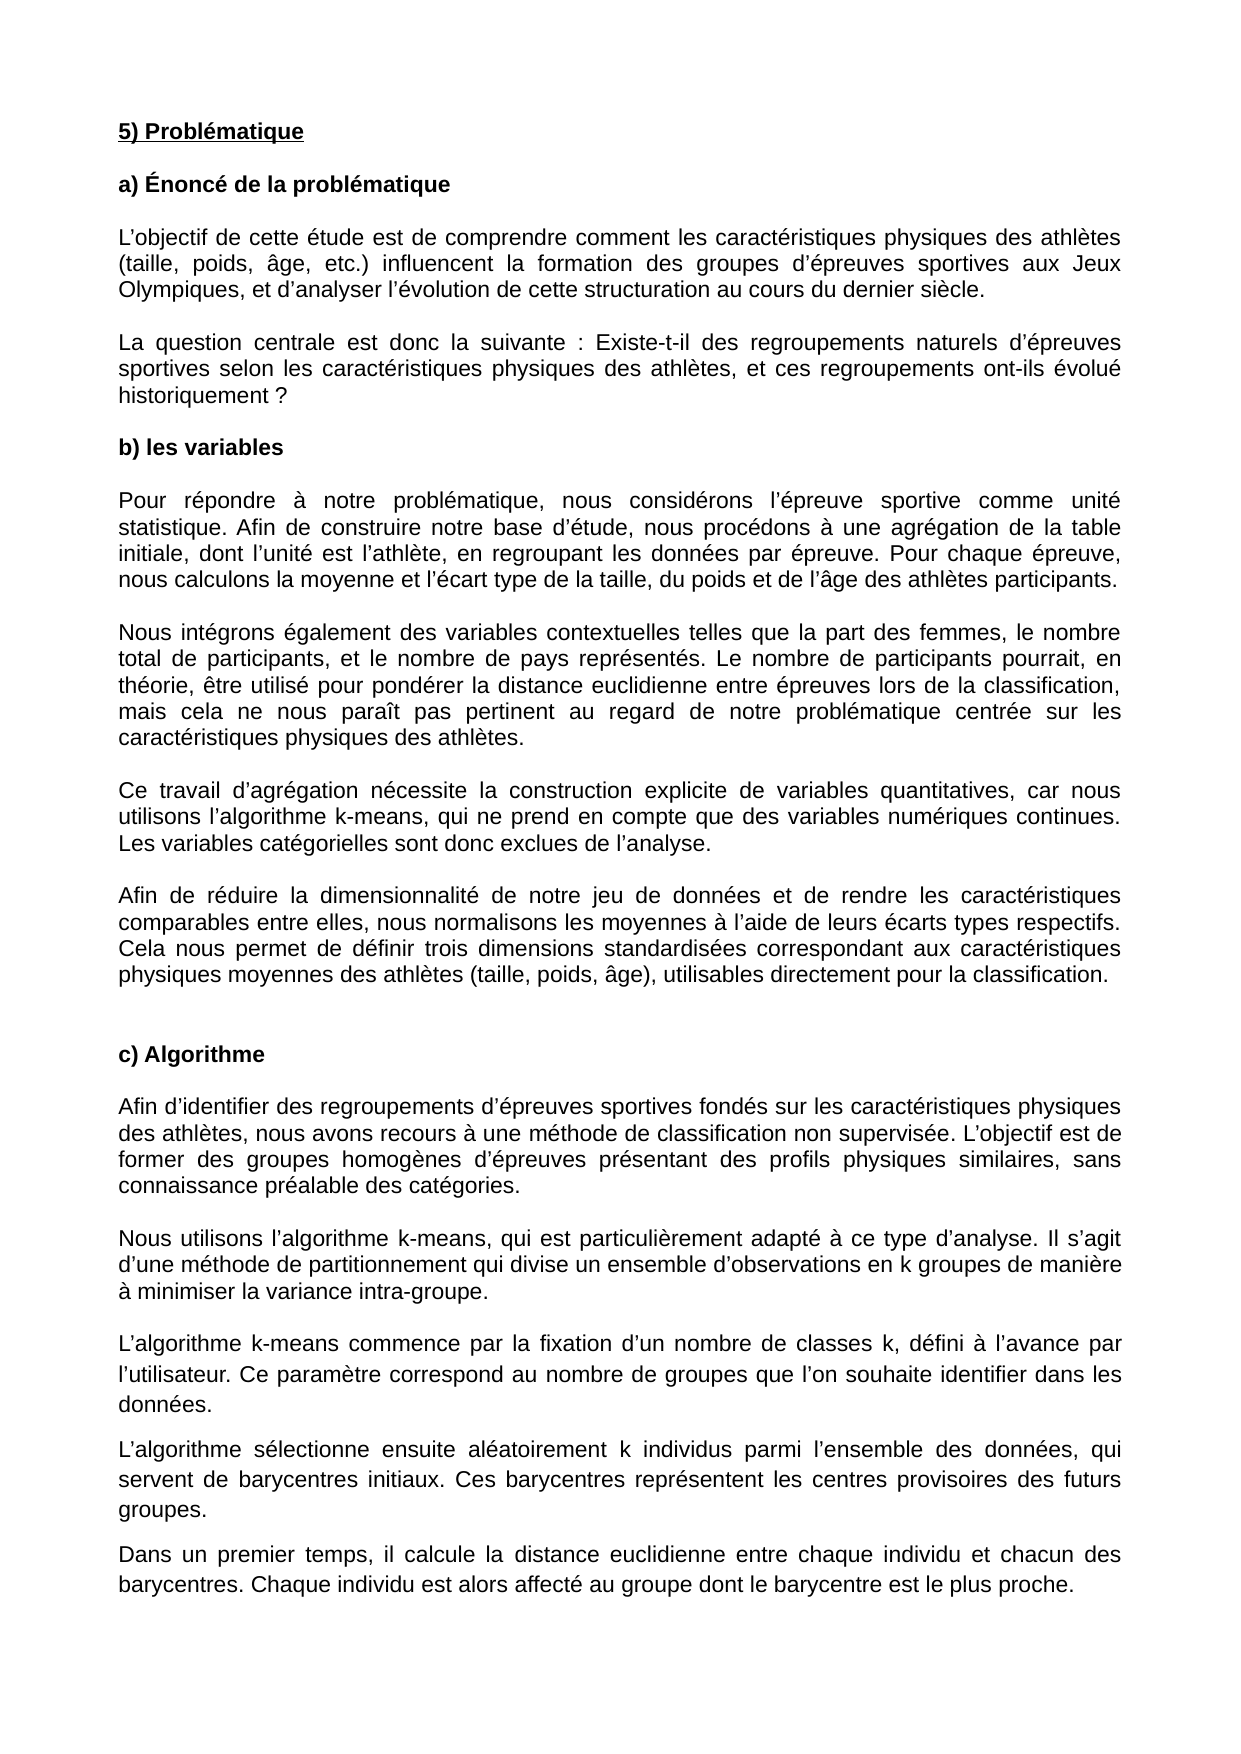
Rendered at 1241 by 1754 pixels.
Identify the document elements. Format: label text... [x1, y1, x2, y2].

text L’algorithme sélectionne ensuite aléatoirement k individus parmi l’ensemble des données, qui servent de barycentres initiaux. Ces barycentres représentent les centres provisoires des futurs groupes. [118, 1436, 1122, 1522]
text L’objectif de cette étude est de comprendre comment les caractéristiques physiques des athlètes (taille, poids, âge, etc.) influencent la formation des groupes d’épreuves sportives aux Jeux Olympiques, et d’analyser l’évolution de cette structuration au cours du dernier siècle. [118, 223, 1122, 303]
text c) Algorithme [118, 1041, 1122, 1067]
text Pour répondre à notre problématique, nous considérons l’épreuve sportive comme unité statistique. Afin de construire notre base d’étude, nous procédons à une agrégation de la table initiale, dont l’unité est l’athlète, en regroupant les données par épreuve. Pour chaque épreuve, nous calculons la moyenne et l’écart type de la taille, du poids et de l’âge des athlètes participants. [118, 487, 1122, 592]
text Dans un premier temps, il calcule la distance euclidienne entre chaque individu et chacun des barycentres. Chaque individu est alors affecté au groupe dont le barycentre est le plus proche. [118, 1541, 1122, 1597]
text Nous utilisons l’algorithme k-means, qui est particulièrement adapté à ce type d’analyse. Il s’agit d’une méthode de partitionnement qui divise un ensemble d’observations en k groupes de manière à minimiser la variance intra-groupe. [118, 1225, 1122, 1304]
text L’algorithme k-means commence par la fixation d’un nombre de classes k, défini à l’avance par l’utilisateur. Ce paramètre correspond au nombre de groupes que l’on souhaite identifier dans les données. [118, 1330, 1122, 1417]
text b) les variables [118, 434, 1122, 461]
text Nous intégrons également des variables contextuelles telles que la part des femmes, le nombre total de participants, et le nombre de pays représentés. Le nombre de participants pourrait, en théorie, être utilisé pour pondérer la distance euclidienne entre épreuves lors de la classification, mais cela ne nous paraît pas pertinent au regard de notre problématique centrée sur les caractéristiques physiques des athlètes. [118, 619, 1122, 751]
text Ce travail d’agrégation nécessite la construction explicite de variables quantitatives, car nous utilisons l’algorithme k-means, qui ne prend en compte que des variables numériques continues. Les variables catégorielles sont donc exclues de l’analyse. [118, 777, 1122, 856]
text Afin de réduire la dimensionnalité de notre jeu de données et de rendre les caractéristiques comparables entre elles, nous normalisons les moyennes à l’aide de leurs écarts types respectifs. Cela nous permet de définir trois dimensions standardisées correspondant aux caractéristiques physiques moyennes des athlètes (taille, poids, âge), utilisables directement pour la classification. [118, 882, 1122, 988]
text a) Énoncé de la problématique [118, 171, 1122, 197]
text 5) Problématique [118, 118, 1122, 144]
text Afin d’identifier des regroupements d’épreuves sportives fondés sur les caractéristiques physiques des athlètes, nous avons recours à une méthode de classification non supervisée. L’objectif est de former des groupes homogènes d’épreuves présentant des profils physiques similaires, sans connaissance préalable des catégories. [118, 1093, 1122, 1199]
text La question centrale est donc la suivante : Existe-t-il des regroupements naturels d’épreuves sportives selon les caractéristiques physiques des athlètes, et ces regroupements ont-ils évolué historiquement ? [118, 329, 1122, 408]
